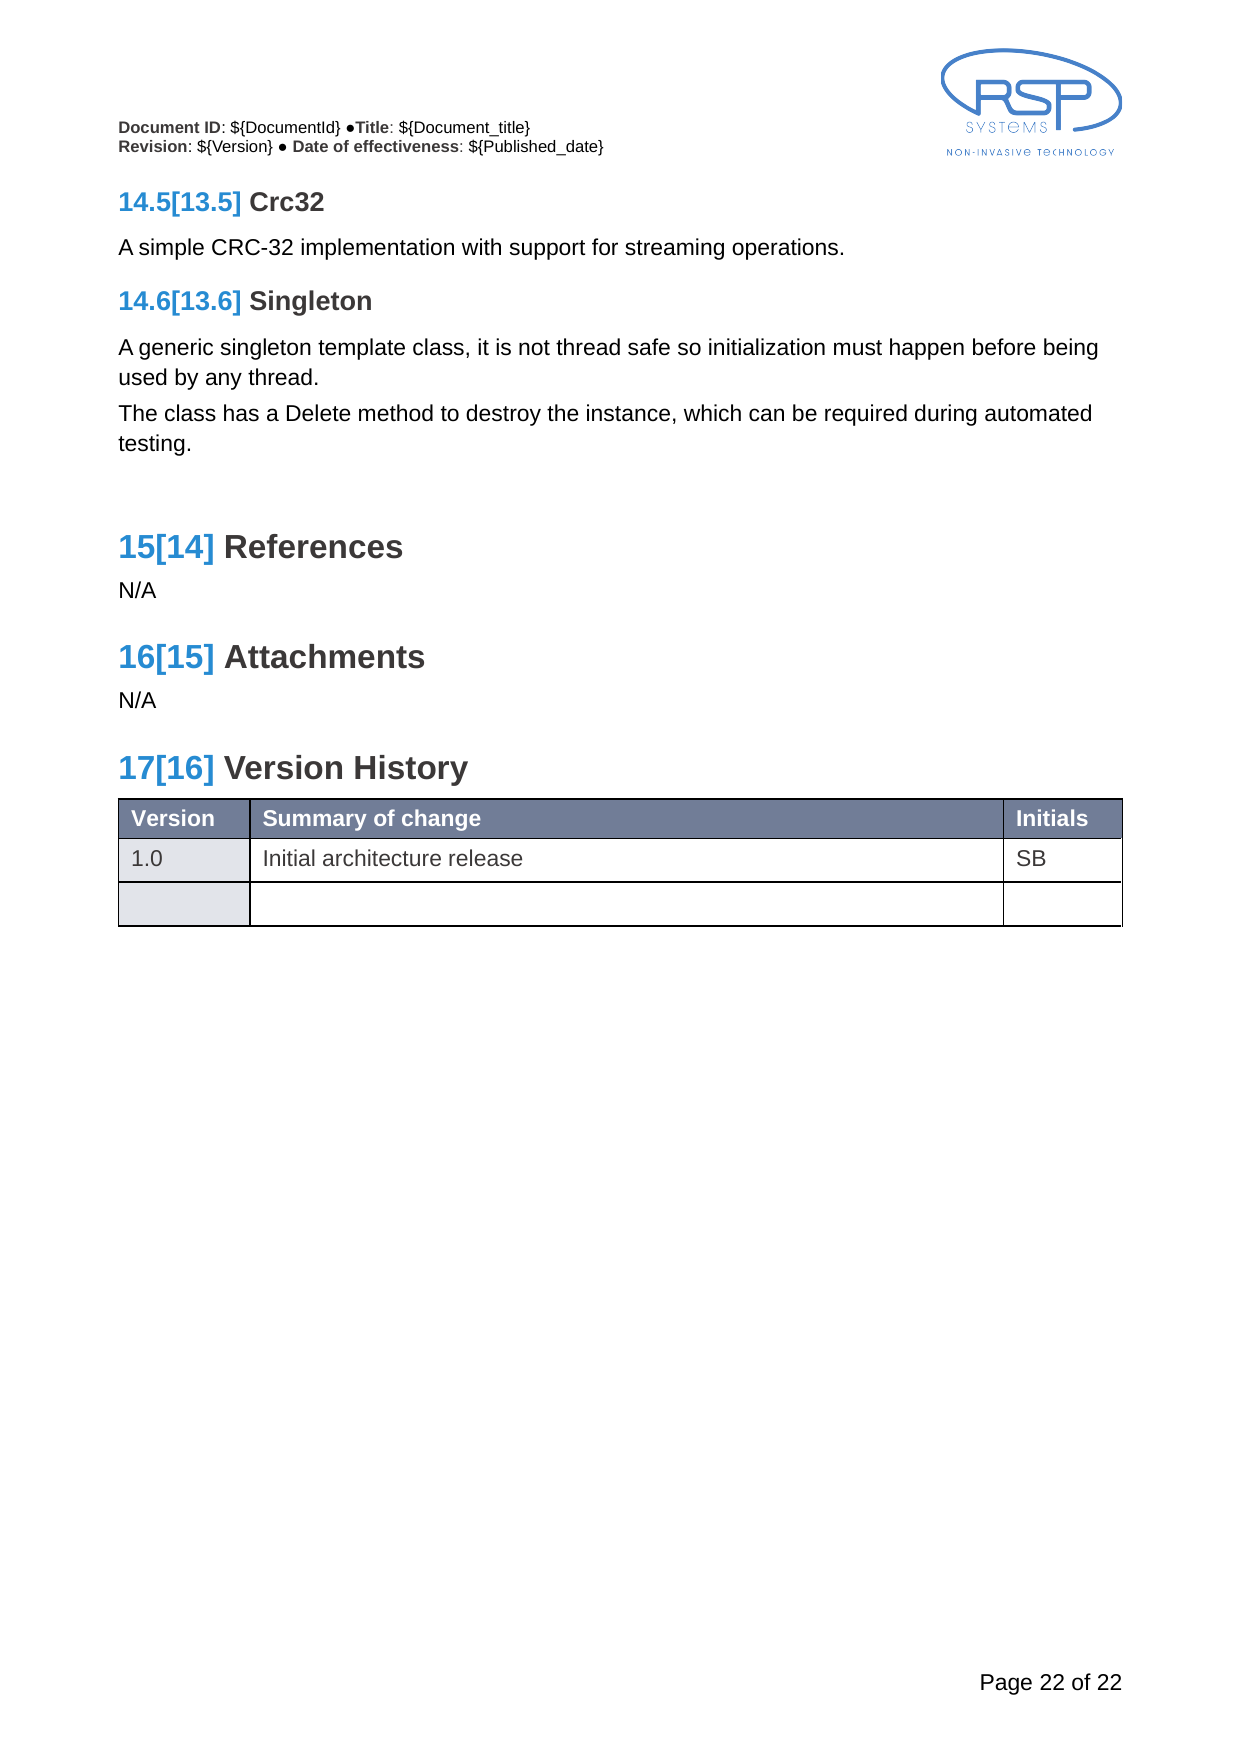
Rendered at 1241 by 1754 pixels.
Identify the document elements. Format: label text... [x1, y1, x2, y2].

table_cell [1004, 881, 1122, 925]
text The class has a Delete method to destroy the instance, which can be required during automated testing. [118, 400, 1122, 457]
subtitle Crc32 [118, 186, 1122, 217]
text A simple CRC-32 implementation with support for streaming operations. [118, 234, 1122, 261]
table_cell [251, 883, 1003, 925]
table_cell [1003, 925, 1122, 968]
table_header Summary of change [251, 800, 1003, 838]
subtitle Attachments [118, 637, 1122, 676]
picture [941, 48, 1123, 156]
subtitle Singleton [118, 285, 1122, 317]
text N/A [118, 577, 1122, 603]
subtitle Version History [118, 748, 1122, 786]
table_cell Initial architecture release [251, 839, 1003, 881]
table_header Initials [1004, 800, 1122, 838]
table_cell [250, 927, 1003, 968]
text N/A [118, 687, 1122, 714]
table_header Version [119, 800, 249, 838]
table_cell [119, 883, 249, 925]
table_cell SB [1004, 838, 1122, 881]
subtitle References [118, 527, 1122, 565]
text A generic singleton template class, it is not thread safe so initialization must happen before being used by any thread. [118, 334, 1122, 390]
table_cell 1.0 [119, 839, 249, 881]
table_cell [118, 927, 250, 968]
